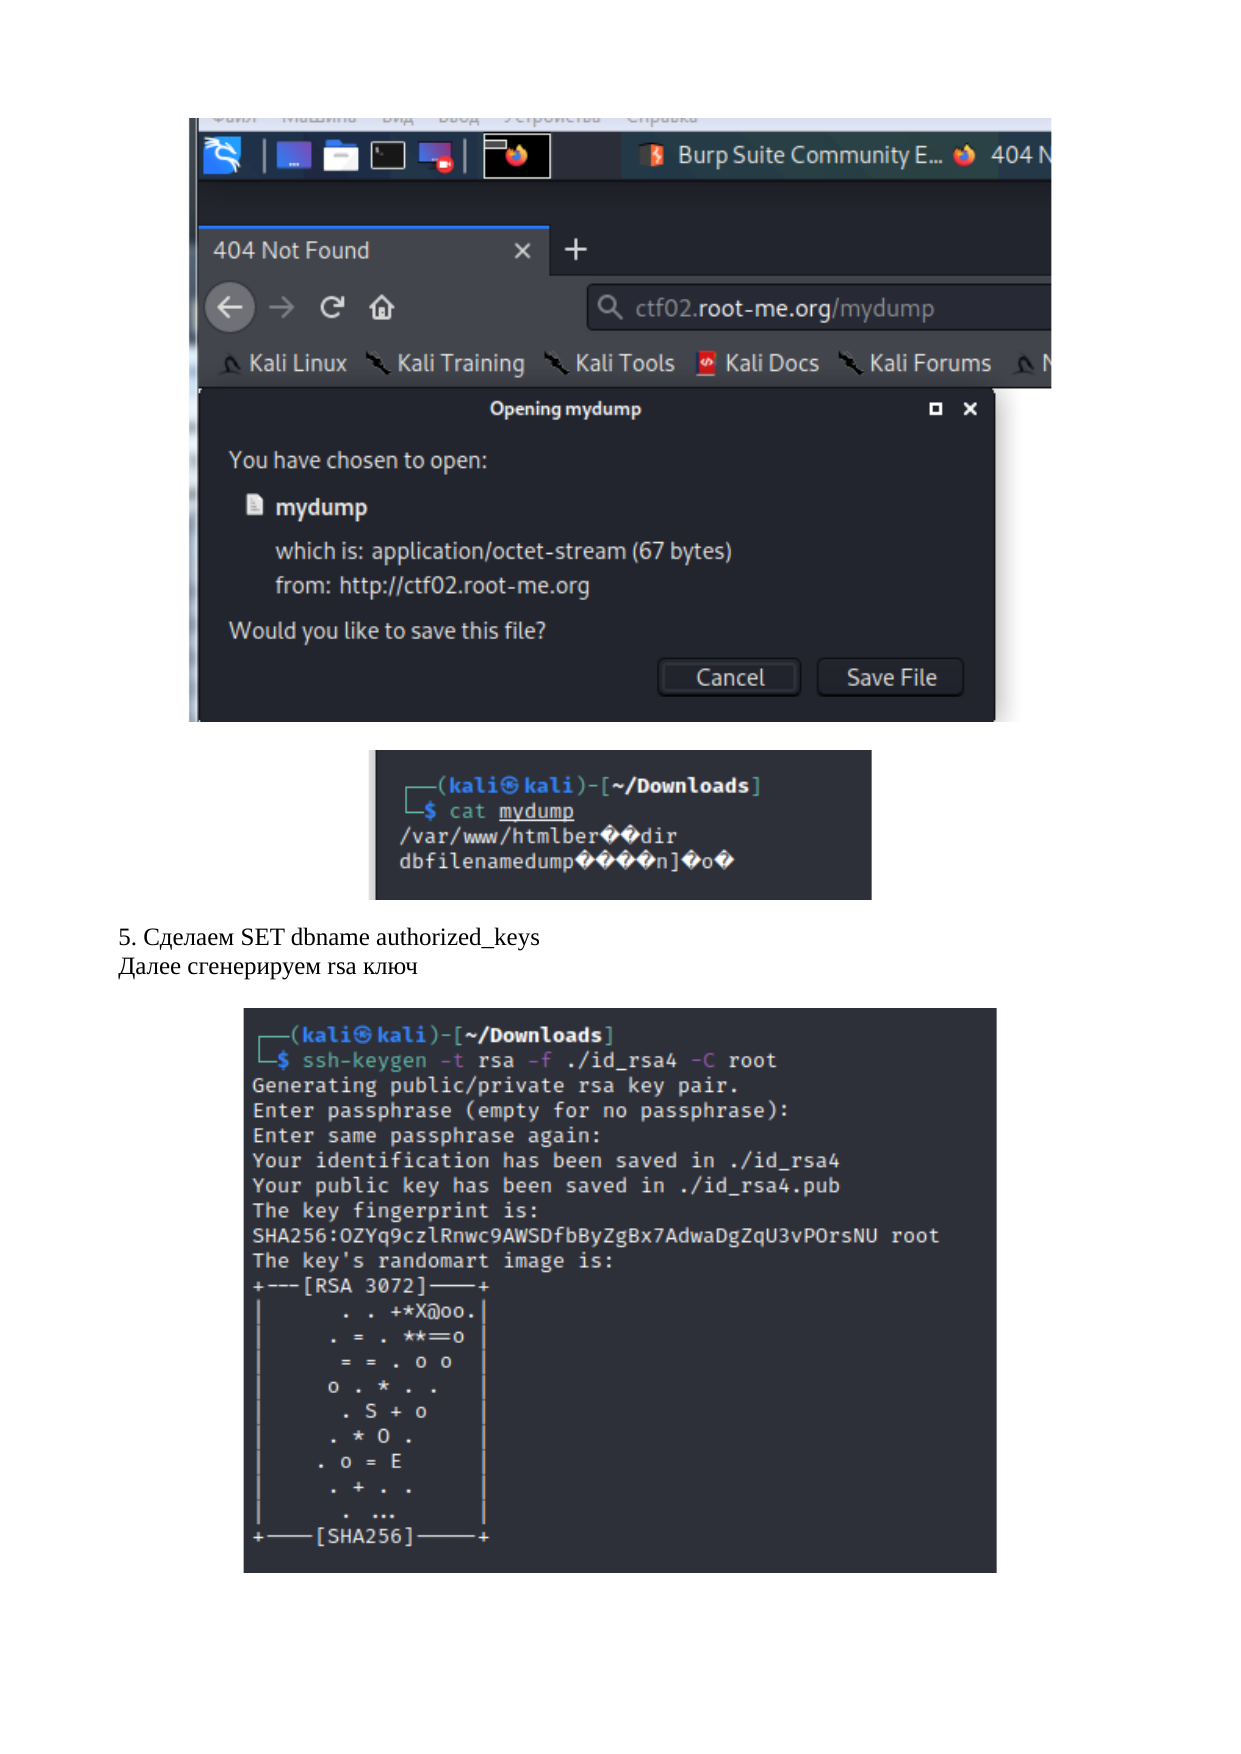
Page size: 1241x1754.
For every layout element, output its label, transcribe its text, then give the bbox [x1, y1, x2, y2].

text Далее сгенерируем rsa ключ [118, 951, 1122, 980]
picture [188, 118, 1052, 722]
picture [368, 750, 872, 900]
text 5. Сделаем SET dbname authorized_keys [118, 922, 1122, 951]
picture [243, 1008, 997, 1573]
